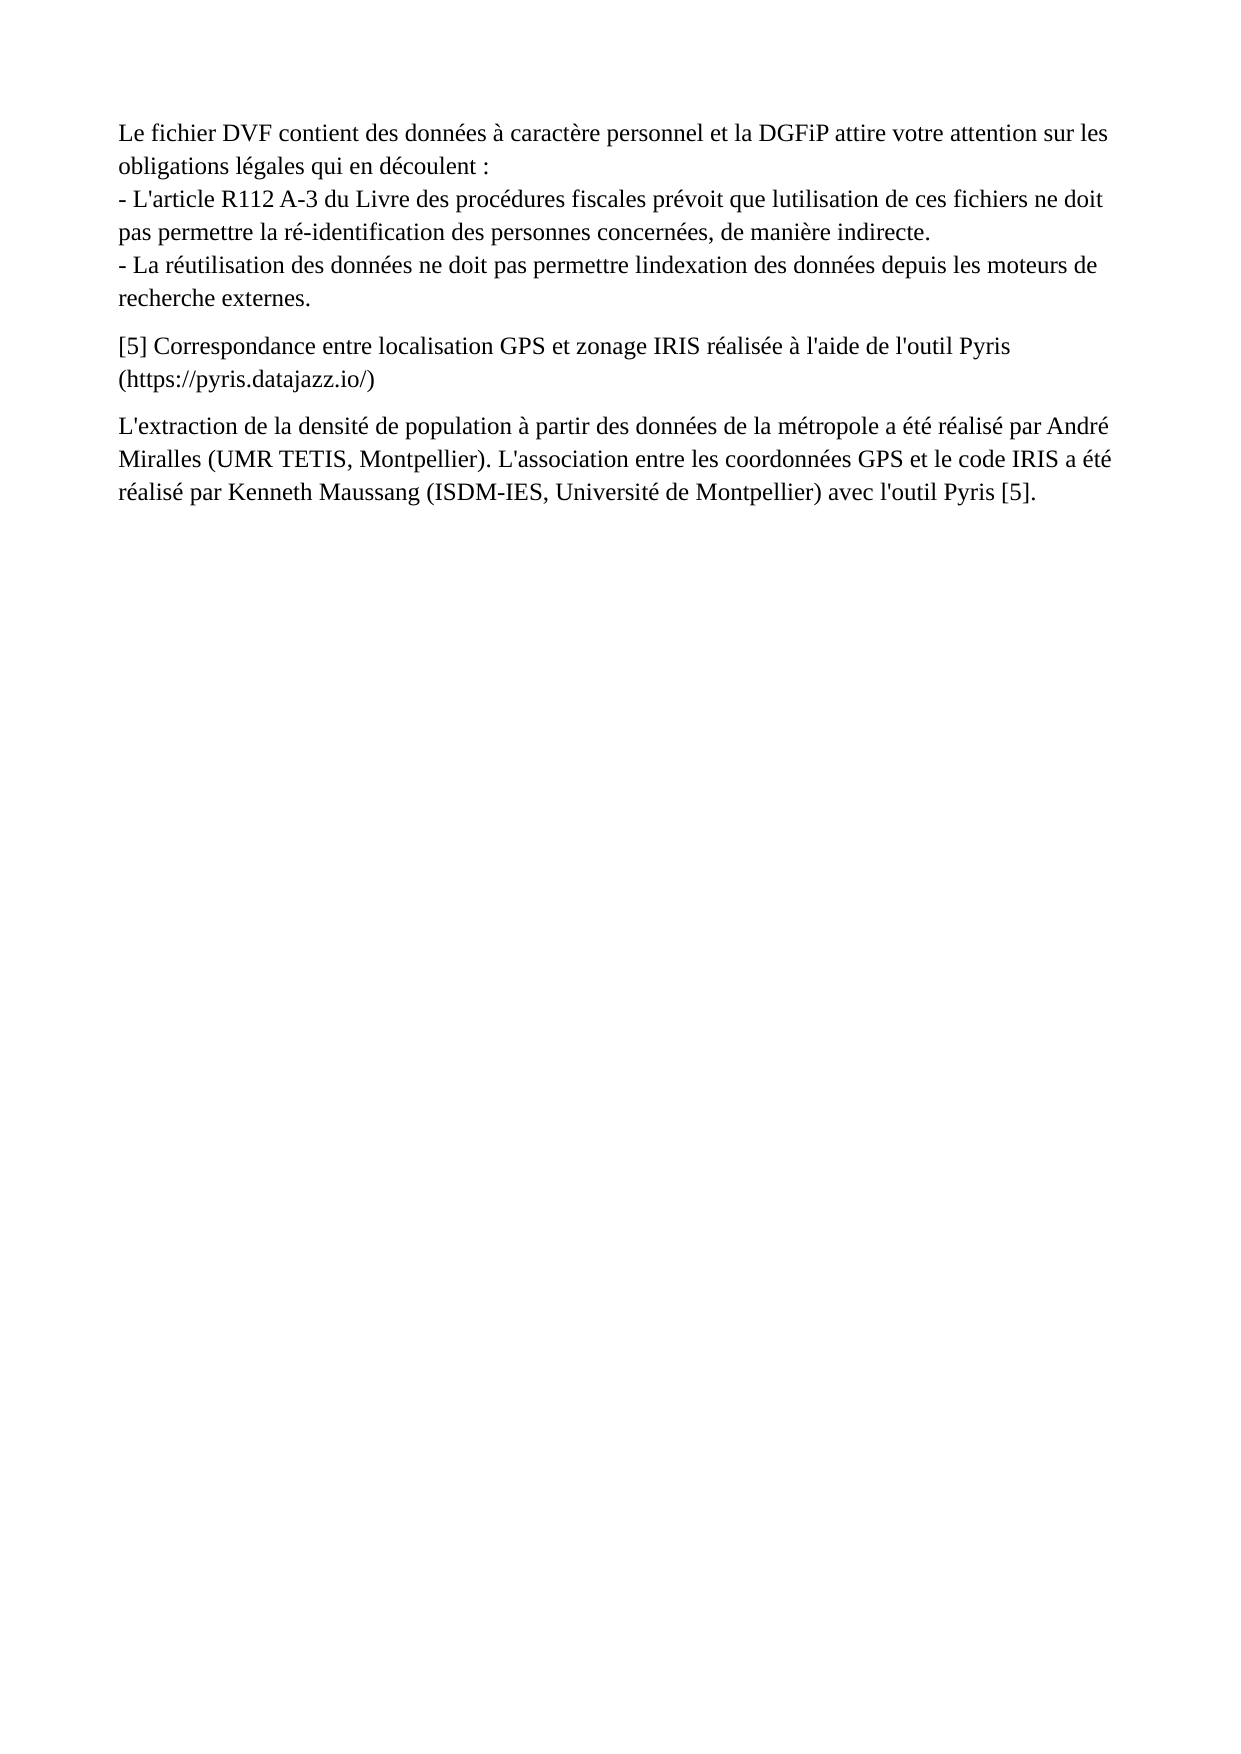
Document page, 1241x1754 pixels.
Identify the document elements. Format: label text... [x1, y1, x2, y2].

text L'extraction de la densité de population à partir des données de la métropole a été réalisé par André Miralles (UMR TETIS, Montpellier). L'association entre les coordonnées GPS et le code IRIS a été réalisé par Kenneth Maussang (ISDM-IES, Université de Montpellier) avec l'outil Pyris [5]. [118, 411, 1122, 539]
text [5] Correspondance entre localisation GPS et zonage IRIS réalisée à l'aide de l'outil Pyris (https://pyris.datajazz.io/) [118, 331, 1122, 393]
text Le fichier DVF contient des données à caractère personnel et la DGFiP attire votre attention sur les obligations légales qui en découlent : - L'article R112 A-3 du Livre des procédures fiscales prévoit que lutilisation de ces fichiers ne doit pas permettre la ré-identification des personnes concernées, de manière indirecte. - La réutilisation des données ne doit pas permettre lindexation des données depuis les moteurs de recherche externes. [118, 118, 1122, 312]
